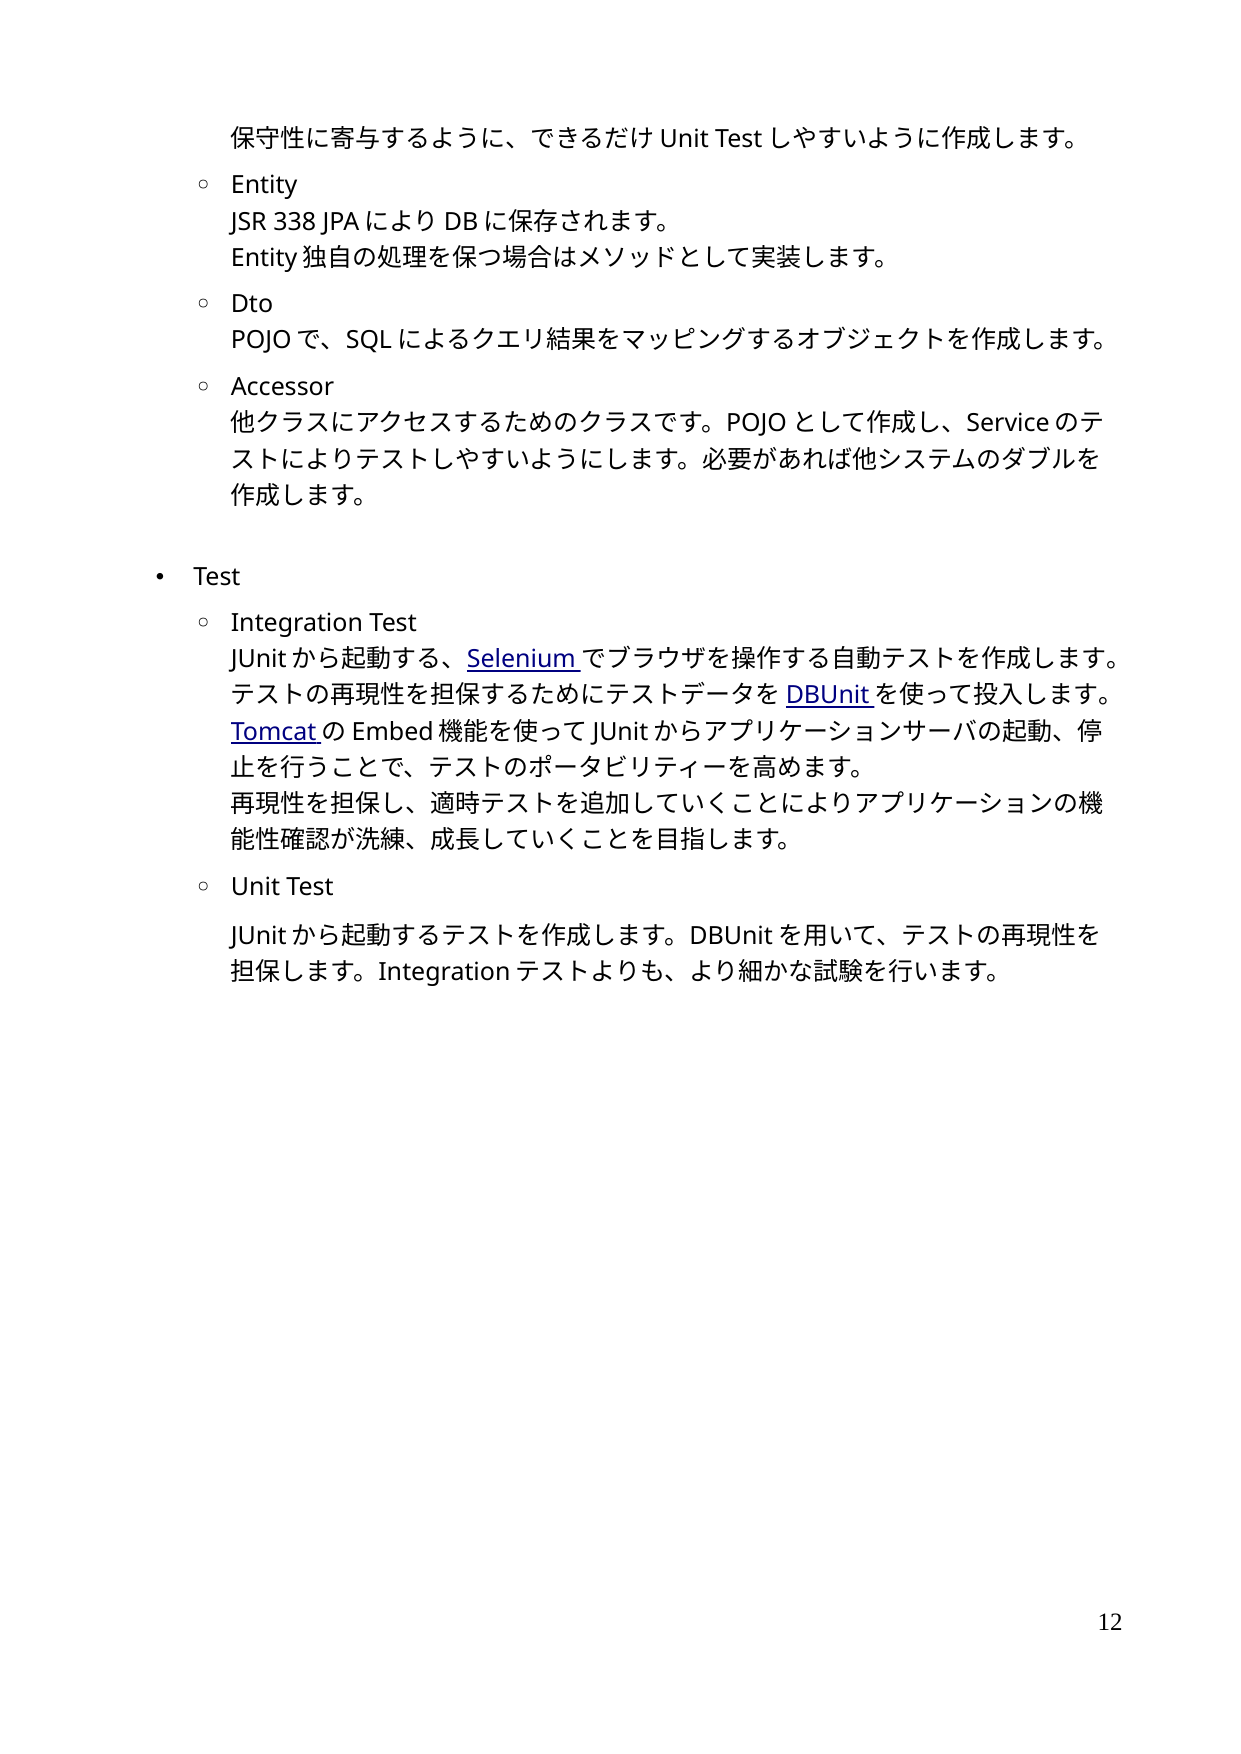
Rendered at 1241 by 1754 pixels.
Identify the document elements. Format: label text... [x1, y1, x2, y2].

list Test [156, 558, 1122, 592]
list 保守性に寄与するように、できるだけUnit Testしやすいように作成します。 [193, 118, 1122, 154]
list Accessor 他クラスにアクセスするためのクラスです。POJOとして作成し、Serviceのテストによりテストしやすいようにします。必要があれば他システムのダブルを作成します。 [193, 369, 1122, 546]
list Unit Test [193, 869, 1122, 903]
list Entity JSR 338 JPAによりDBに保存されます。 Entity独自の処理を保つ場合はメソッドとして実装します。 [193, 167, 1122, 273]
list Dto POJOで、SQLによるクエリ結果をマッピングするオブジェクトを作成します。 [193, 286, 1122, 356]
list JUnitから起動するテストを作成します。DBUnitを用いて、テストの再現性を担保します。Integrationテストよりも、より細かな試験を行います。 [193, 915, 1122, 988]
list Integration Test JUnitから起動する、Seleniumでブラウザを操作する自動テストを作成します。テストの再現性を担保するためにテストデータをDBUnitを使って投入します。TomcatのEmbed機能を使ってJUnitからアプリケーションサーバの起動、停止を行うことで、テストのポータビリティーを高めます。 再現性を担保し、適時テストを追加していくことによりアプリケーションの機能性確認が洗練、成長していくことを目指します。 [193, 605, 1122, 856]
